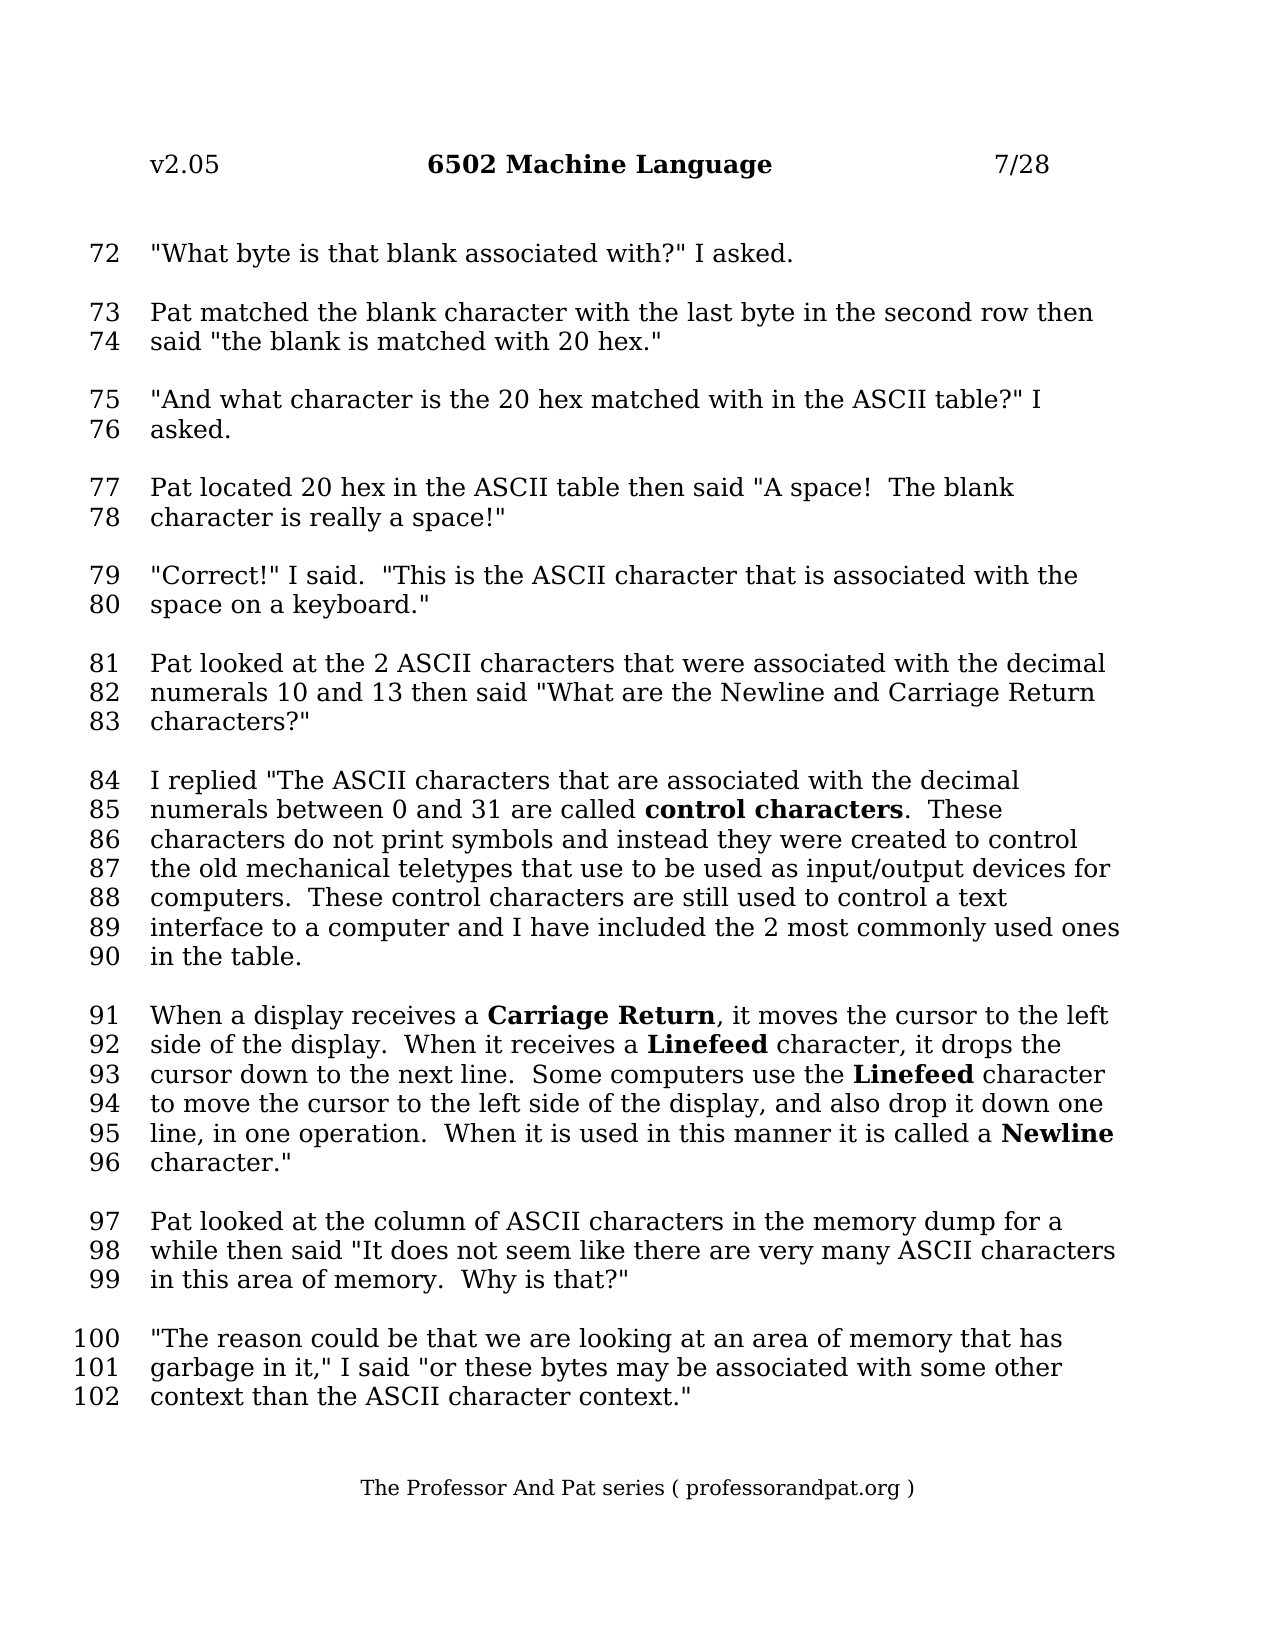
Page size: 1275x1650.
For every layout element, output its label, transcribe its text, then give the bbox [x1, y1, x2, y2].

text "Correct!" I said. "This is the ASCII character that is associated with the space on a keyboard." [150, 561, 1125, 620]
text Pat matched the blank character with the last byte in the second row then said "the blank is matched with 20 hex." [150, 298, 1125, 356]
text I replied "The ASCII characters that are associated with the decimal numerals between 0 and 31 are called control characters. These characters do not print symbols and instead they were created to control the old mechanical teletypes that use to be used as input/output devices for computers. These control characters are still used to control a text interface to a computer and I have included the 2 most commonly used ones in the table. [150, 766, 1125, 971]
text "The reason could be that we are looking at an area of memory that has garbage in it," I said "or these bytes may be associated with some other context than the ASCII character context." [150, 1324, 1125, 1412]
text Pat looked at the 2 ASCII characters that were associated with the decimal numerals 10 and 13 then said "What are the Newline and Carriage Return characters?" [150, 649, 1125, 737]
text "And what character is the 20 hex matched with in the ASCII table?" I asked. [150, 386, 1125, 444]
text Pat looked at the column of ASCII characters in the memory dump for a while then said "It does not seem like there are very many ASCII characters in this area of memory. Why is that?" [150, 1207, 1125, 1294]
text "What byte is that blank associated with?" I asked. [150, 239, 1125, 268]
text When a display receives a Carriage Return, it moves the cursor to the left side of the display. When it receives a Linefeed character, it drops the cursor down to the next line. Some computers use the Linefeed character to move the cursor to the left side of the display, and also drop it down one line, in one operation. When it is used in this manner it is called a Newline character." [150, 1001, 1125, 1177]
text Pat located 20 hex in the ASCII table then said "A space! The blank character is really a space!" [150, 473, 1125, 532]
